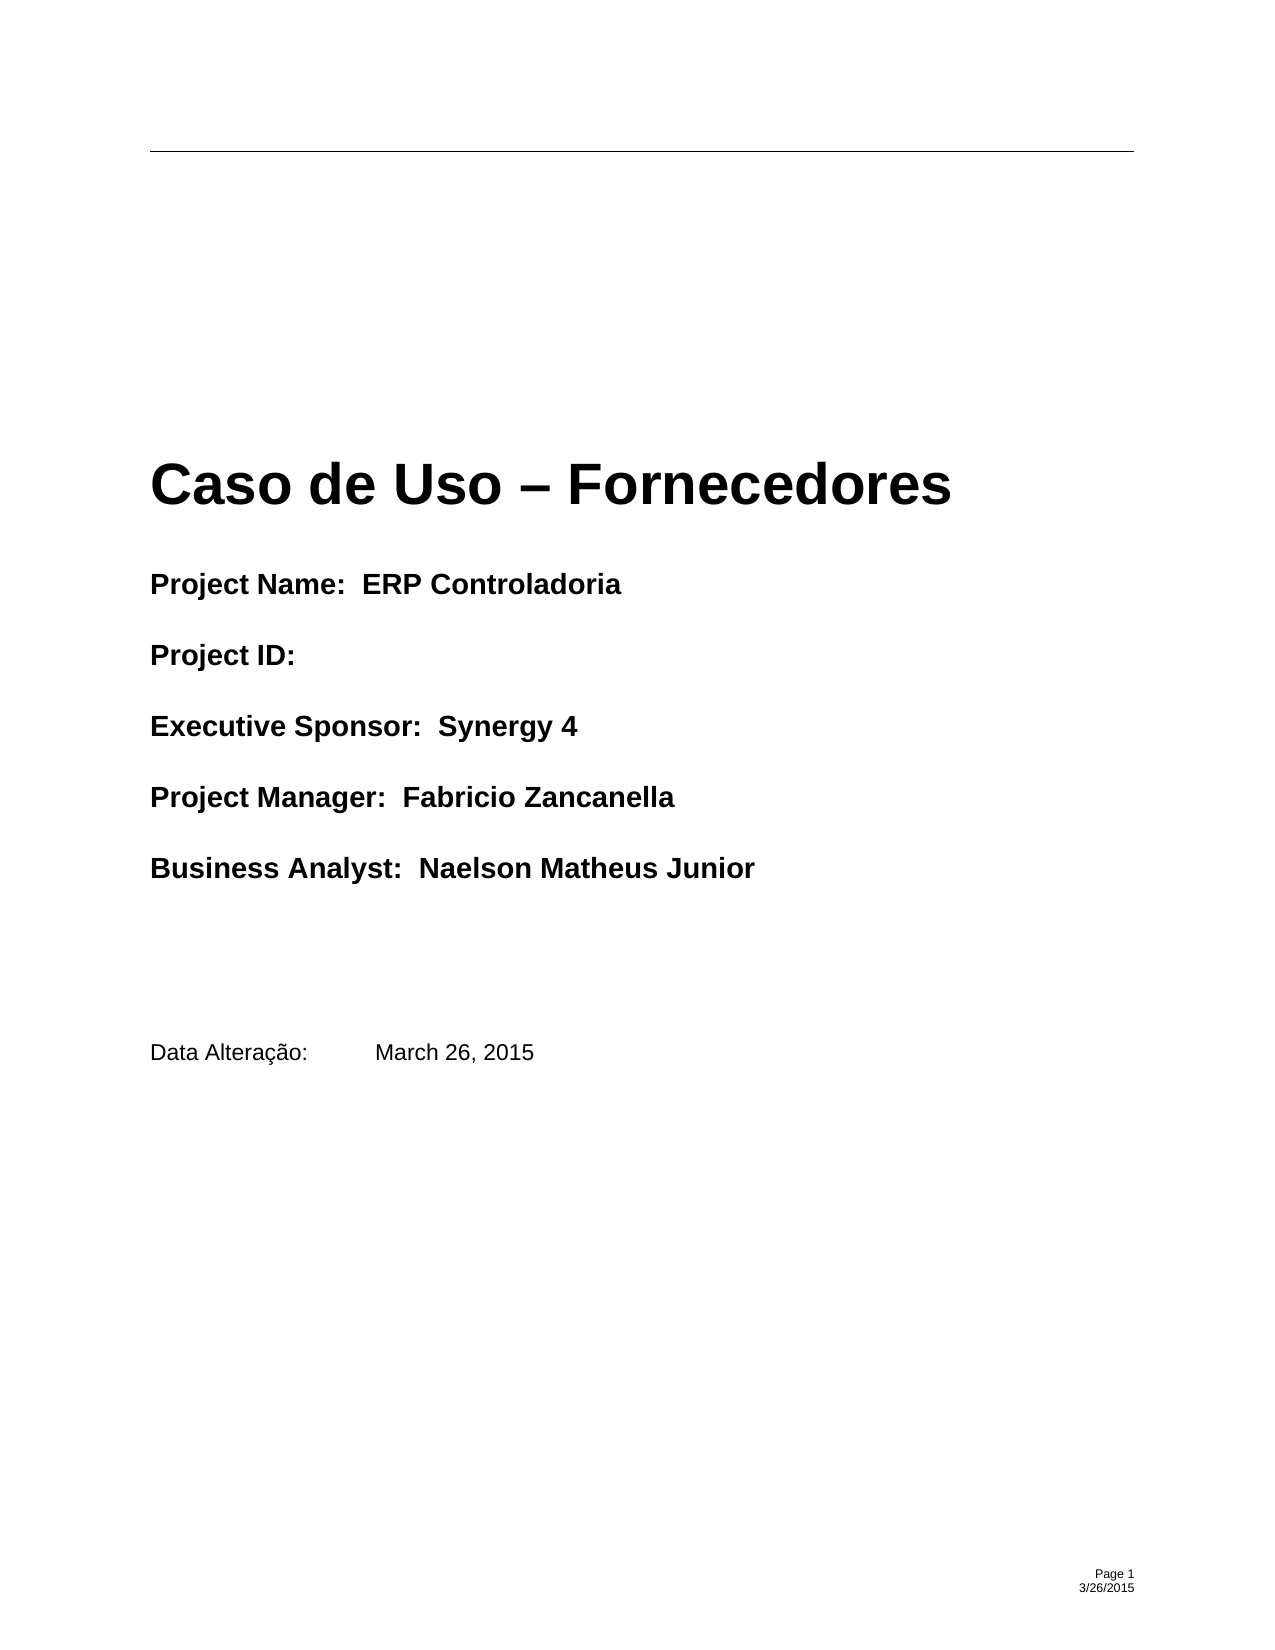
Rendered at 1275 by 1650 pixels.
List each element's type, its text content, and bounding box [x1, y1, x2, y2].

text Data Alteração: March 26, 2015 [150, 1039, 1134, 1065]
text Business Analyst: Naelson Matheus Junior [150, 851, 1134, 885]
text Project ID: [150, 638, 1134, 672]
text Project Manager: Fabricio Zancanella [150, 780, 1134, 814]
text Executive Sponsor: Synergy 4 [150, 709, 1134, 743]
text Caso de Uso – Fornecedores [150, 450, 1134, 517]
text Project Name: ERP Controladoria [150, 567, 1134, 601]
